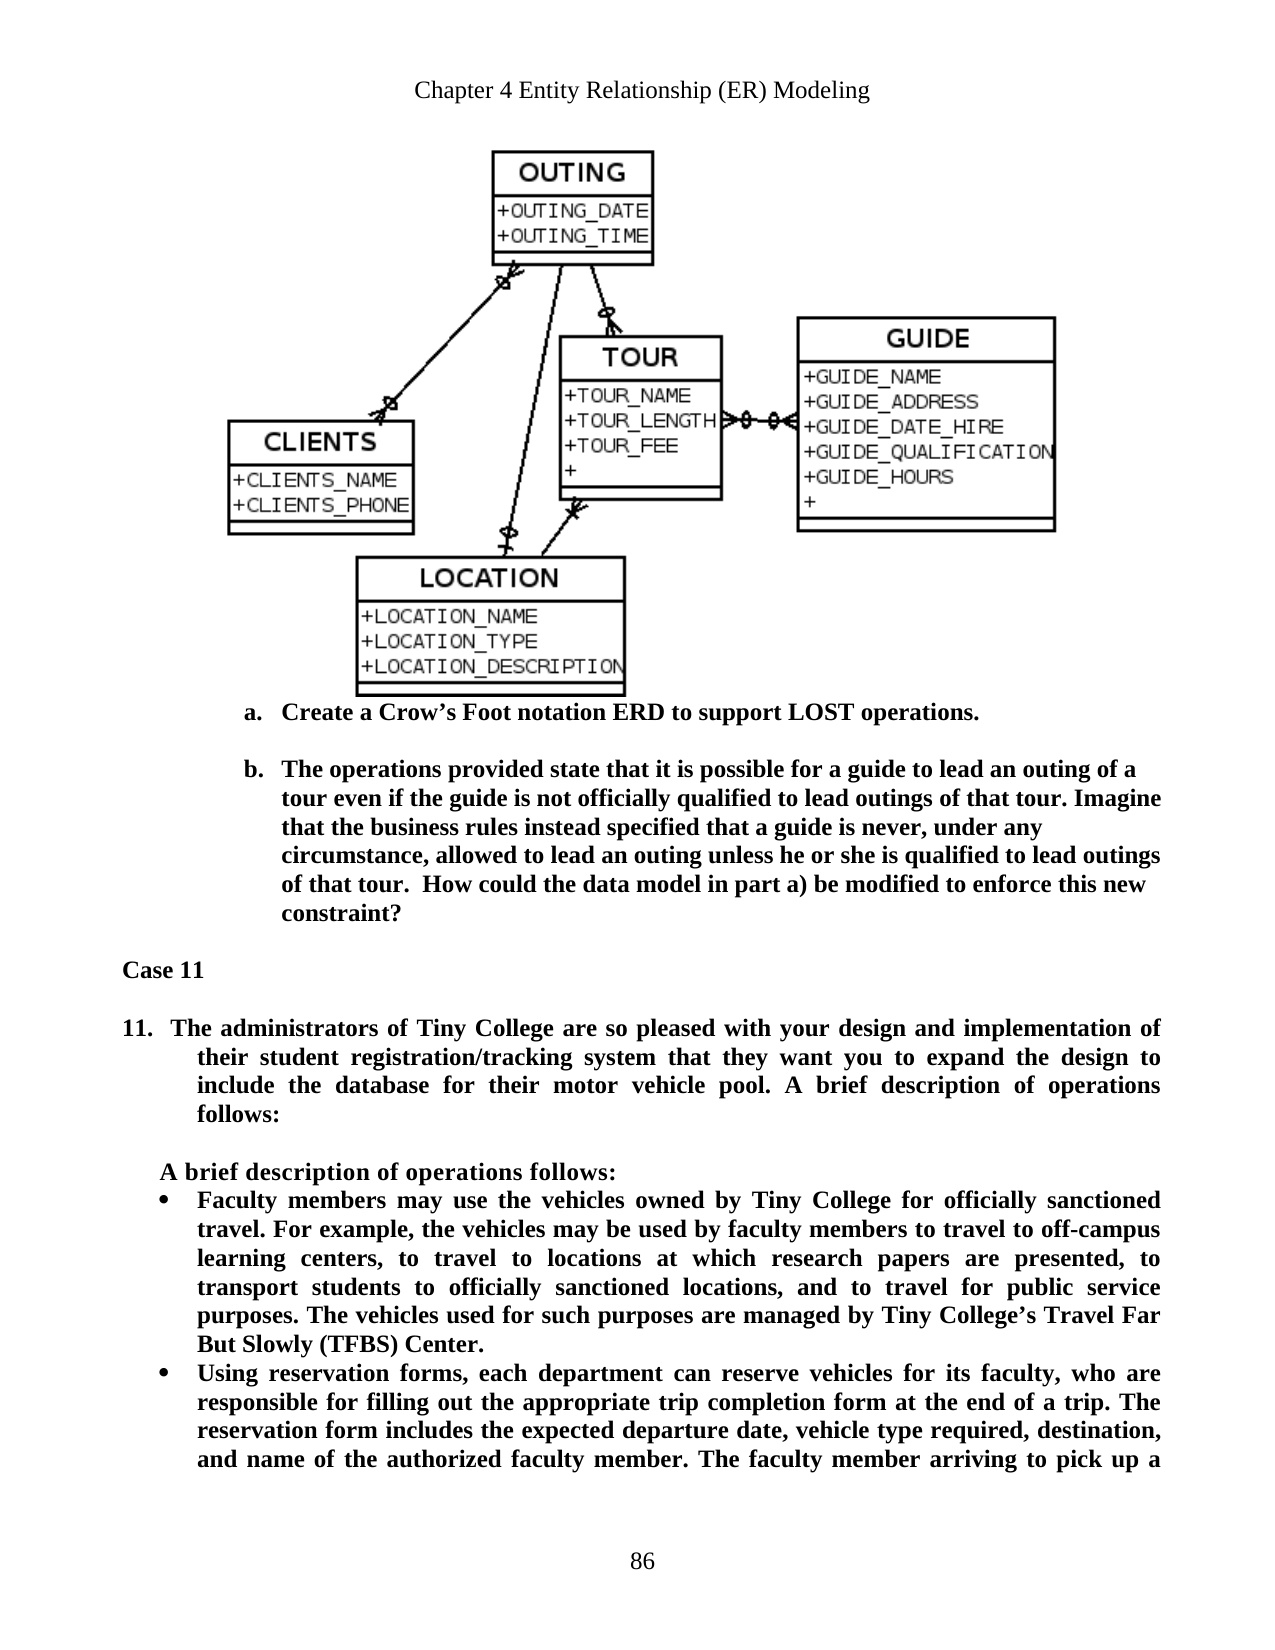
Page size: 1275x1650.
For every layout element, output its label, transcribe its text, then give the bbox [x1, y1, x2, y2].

text Case 11 [122, 956, 1162, 984]
list Create a Crow’s Foot notation ERD to support LOST operations. [244, 150, 1162, 726]
list Faculty members may use the vehicles owned by Tiny College for officially sanctioned travel. For example, the vehicles may be used by faculty members to travel to off-campus learning centers, to travel to locations at which research papers are presented, to transport students to officially sanctioned locations, and to travel for public service purposes. The vehicles used for such purposes are managed by Tiny College’s Travel Far But Slowly (TFBS) Center. [159, 1186, 1162, 1358]
list Using reservation forms, each department can reserve vehicles for its faculty, who are responsible for filling out the appropriate trip completion form at the end of a trip. The reservation form includes the expected departure date, vehicle type required, destination, and name of the authorized faculty member. The faculty member arriving to pick up a [159, 1358, 1162, 1473]
list The operations provided state that it is possible for a guide to lead an outing of a tour even if the guide is not officially qualified to lead outings of that tour. Imagine that the business rules instead specified that a guide is never, under any circumstance, allowed to lead an outing unless he or she is qualified to lead outings of that tour. How could the data model in part a) be modified to enforce this new constraint? [244, 754, 1162, 927]
picture [226, 150, 1058, 697]
text 11. The administrators of Tiny College are so pleased with your design and implementation of their student registration/tracking system that they want you to expand the design to include the database for their motor vehicle pool. A brief description of operations follows: [122, 1013, 1162, 1128]
text A brief description of operations follows: [159, 1157, 1162, 1186]
